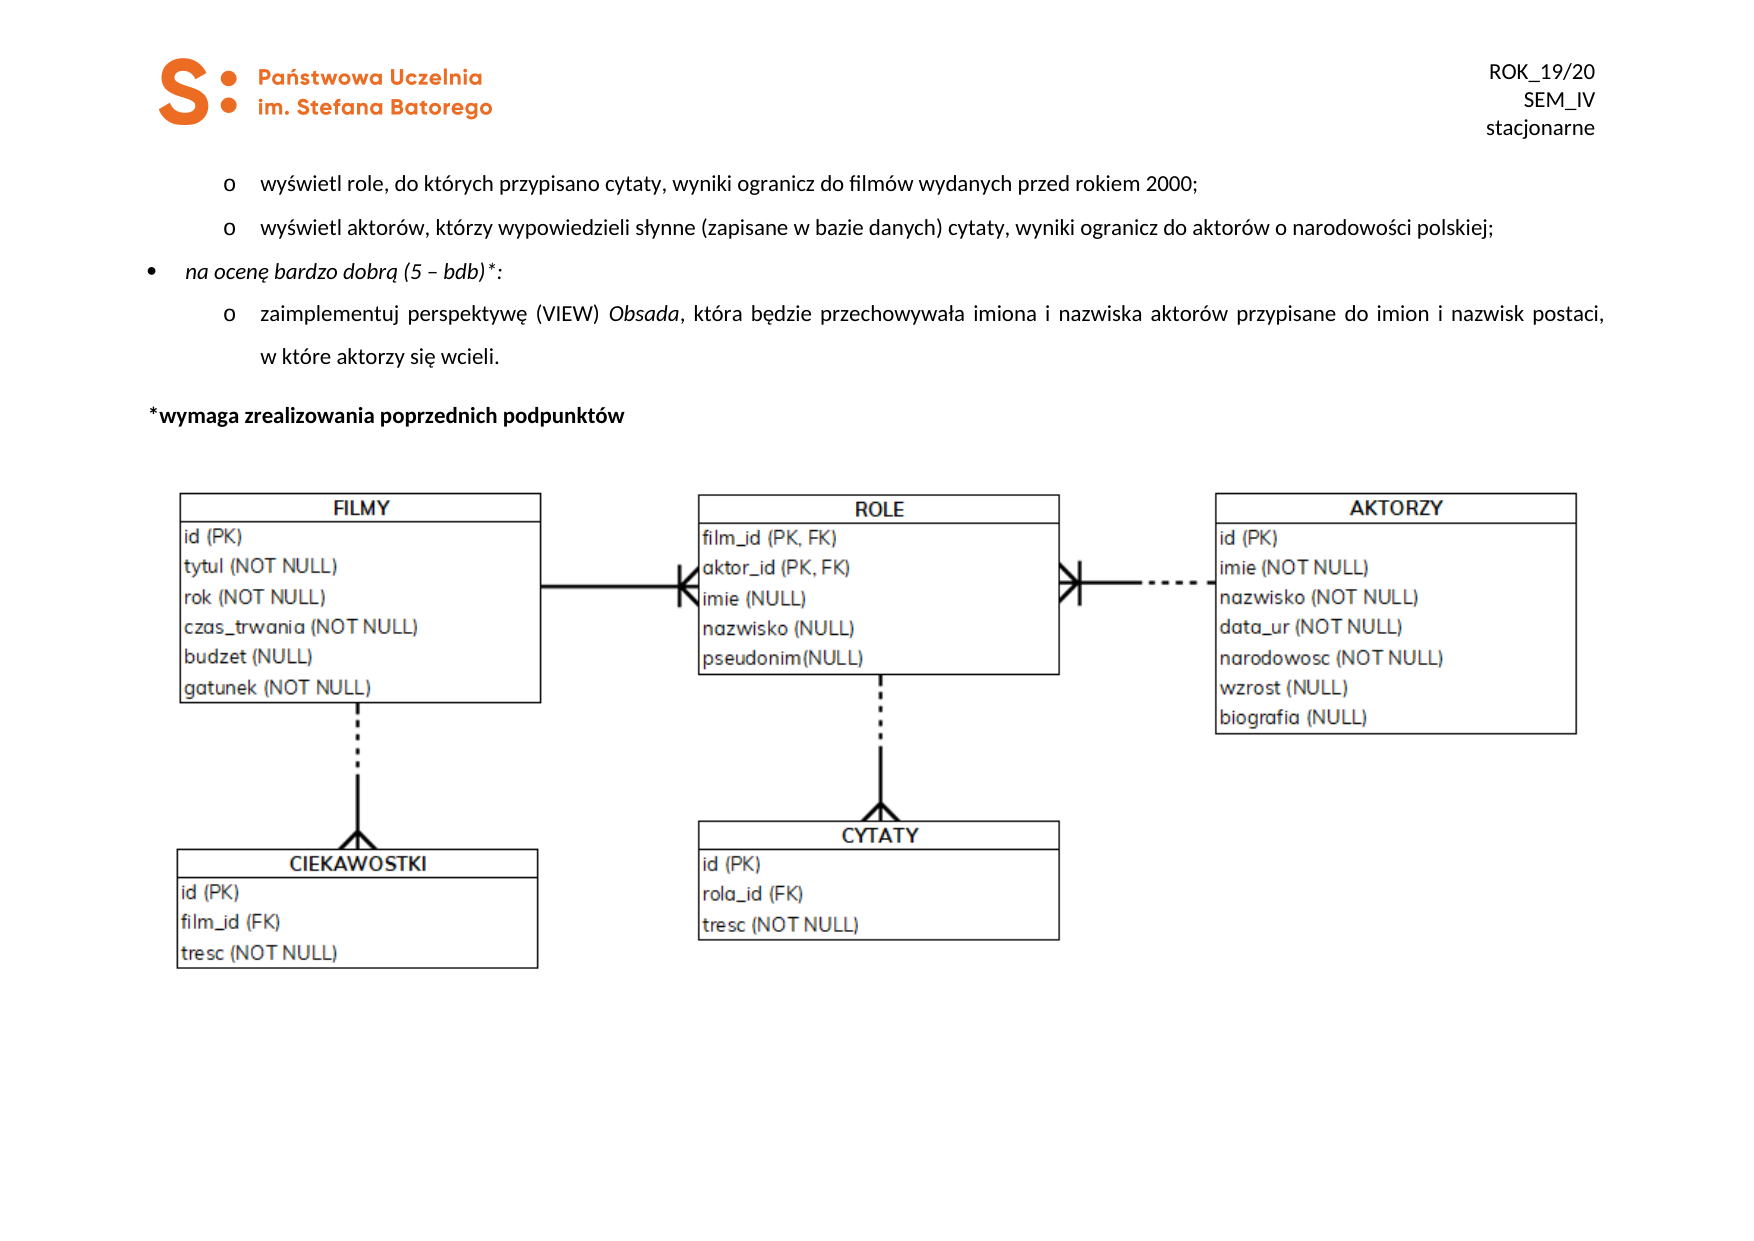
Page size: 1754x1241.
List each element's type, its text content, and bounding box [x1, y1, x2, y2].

list zaimplementuj perspektywę (VIEW) Obsada, która będzie przechowywała imiona i nazwiska aktorów przypisane do imion i nazwisk postaci, w które aktorzy się wcieli. [223, 299, 1606, 370]
list wyświetl role, do których przypisano cytaty, wyniki ogranicz do filmów wydanych przed rokiem 2000; [223, 169, 1606, 199]
list wyświetl aktorów, którzy wypowiedzieli słynne (zapisane w bazie danych) cytaty, wyniki ogranicz do aktorów o narodowości polskiej; [223, 213, 1606, 242]
text *wymaga zrealizowania poprzednich podpunktów [148, 401, 1606, 429]
list na ocenę bardzo dobrą (5 – bdb)*: [148, 257, 1606, 285]
picture [149, 456, 1605, 1012]
picture [158, 58, 492, 125]
